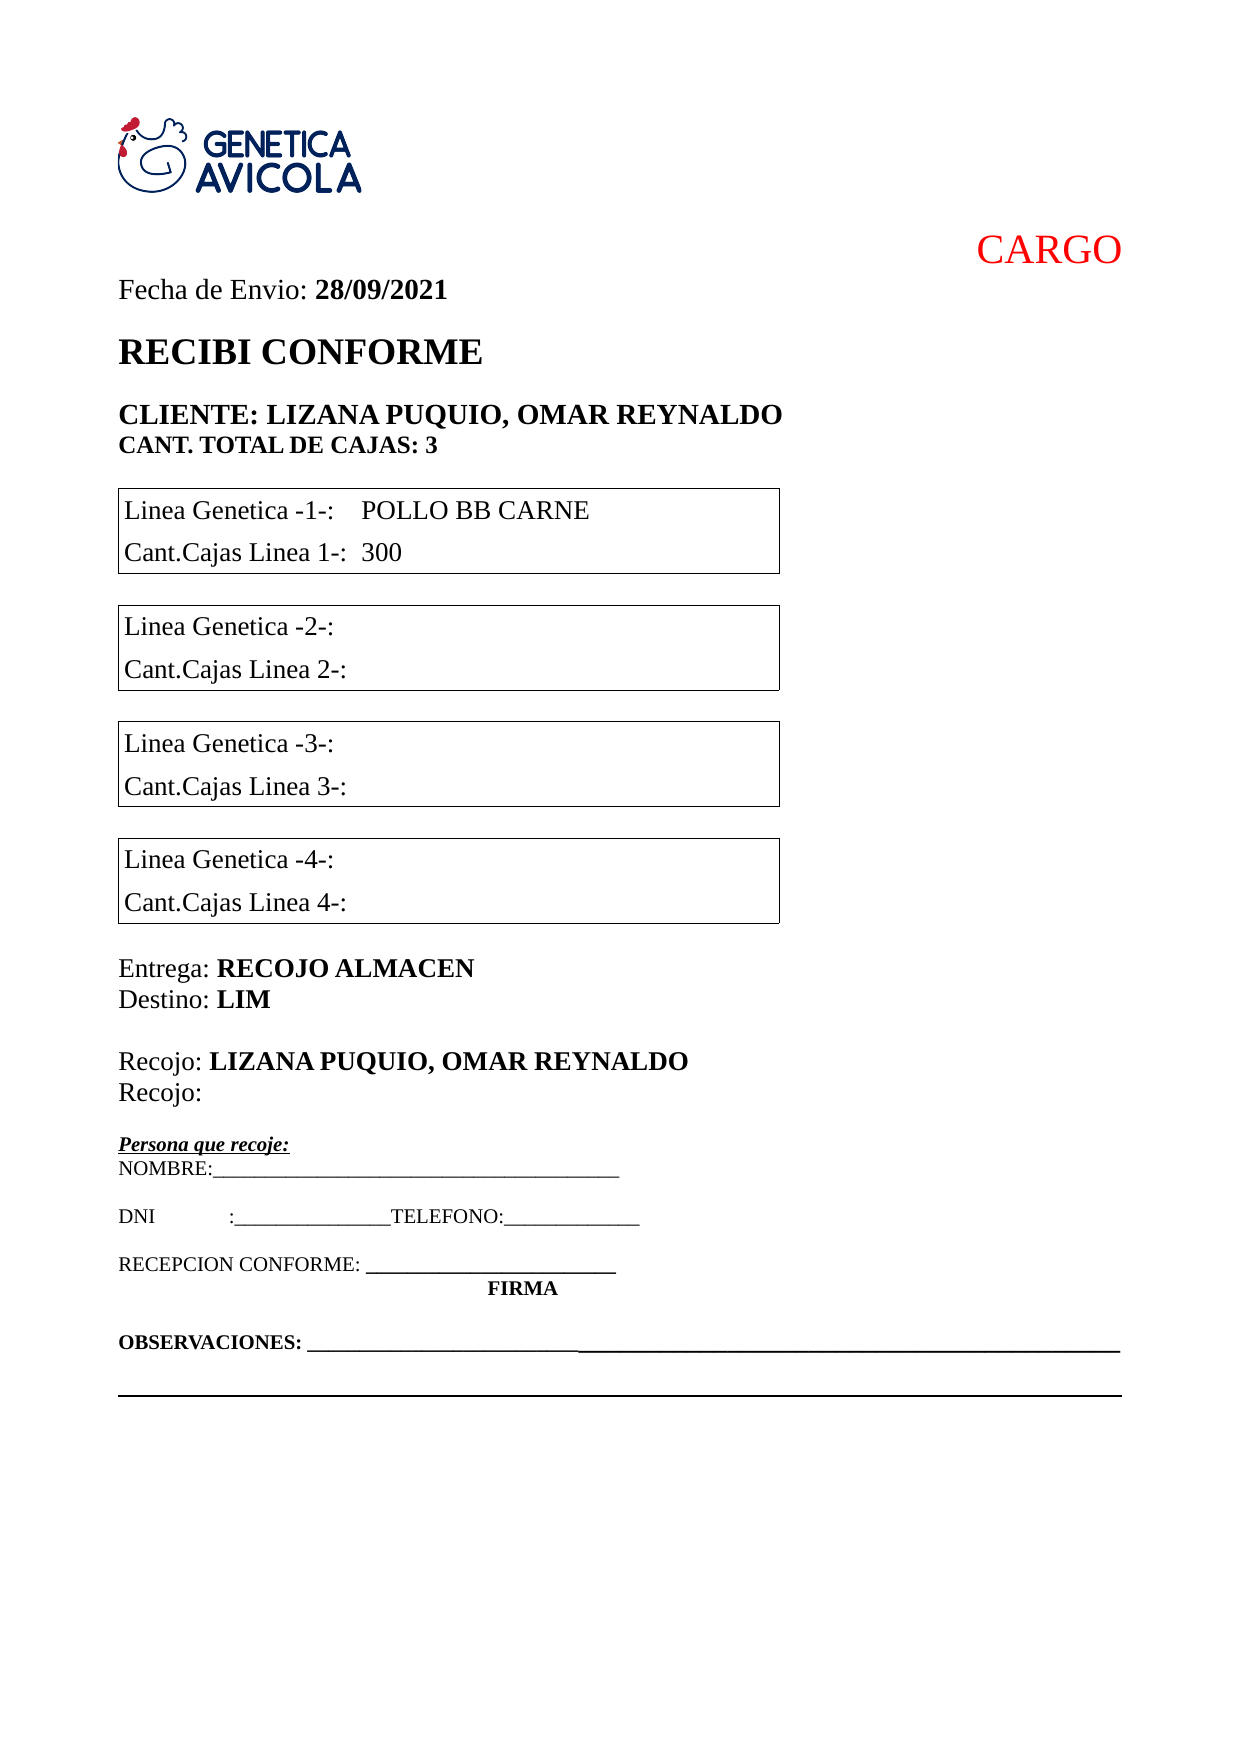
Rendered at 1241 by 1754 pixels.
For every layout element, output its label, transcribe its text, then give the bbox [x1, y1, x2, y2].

table_cell 300 [356, 531, 779, 573]
table_cell Cant.Cajas Linea 4-: [119, 880, 356, 923]
text CLIENTE: LIZANA PUQUIO, OMAR REYNALDO [118, 397, 1122, 431]
table_cell [356, 880, 779, 923]
table_cell [356, 764, 779, 806]
text DNI :_______________TELEFONO:_____________ [118, 1204, 1122, 1228]
text CARGO [118, 224, 1122, 272]
text OBSERVACIONES: __________________________________________________________________ [118, 1324, 1122, 1355]
text RECIBI CONFORME [118, 330, 1122, 373]
table_header Linea Genetica -1-: [119, 489, 356, 531]
text Entrega: RECOJO ALMACEN [118, 952, 1122, 983]
table_cell Linea Genetica -4-: [119, 839, 356, 880]
table_cell Linea Genetica -2-: [119, 606, 356, 647]
table_cell [356, 574, 779, 604]
text Recojo: LIZANA PUQUIO, OMAR REYNALDO [118, 1045, 1122, 1076]
table_cell [356, 691, 779, 721]
table_cell Linea Genetica -3-: [119, 722, 356, 764]
table_cell Cant.Cajas Linea 2-: [119, 647, 356, 690]
text RECEPCION CONFORME: ________________________ [118, 1252, 1122, 1276]
table_cell [356, 606, 779, 647]
text Fecha de Envio: 28/09/2021 [118, 272, 1122, 306]
picture [117, 117, 362, 193]
table_cell [118, 691, 356, 721]
table_cell [356, 839, 779, 880]
table_cell Cant.Cajas Linea 3-: [119, 764, 356, 806]
table_cell Cant.Cajas Linea 1-: [119, 531, 356, 573]
text NOMBRE:_______________________________________ [118, 1156, 1122, 1180]
text Recojo: [118, 1076, 1122, 1108]
table_cell [118, 574, 356, 604]
text CANT. TOTAL DE CAJAS: 3 [118, 431, 1122, 459]
table_cell [356, 807, 779, 838]
table_cell [356, 647, 779, 690]
table_cell [356, 722, 779, 764]
table_cell [118, 807, 356, 838]
text Persona que recoje: [118, 1132, 1122, 1156]
text Destino: LIM [118, 983, 1122, 1014]
text FIRMA [118, 1276, 1122, 1300]
table_header POLLO BB CARNE [356, 489, 779, 531]
